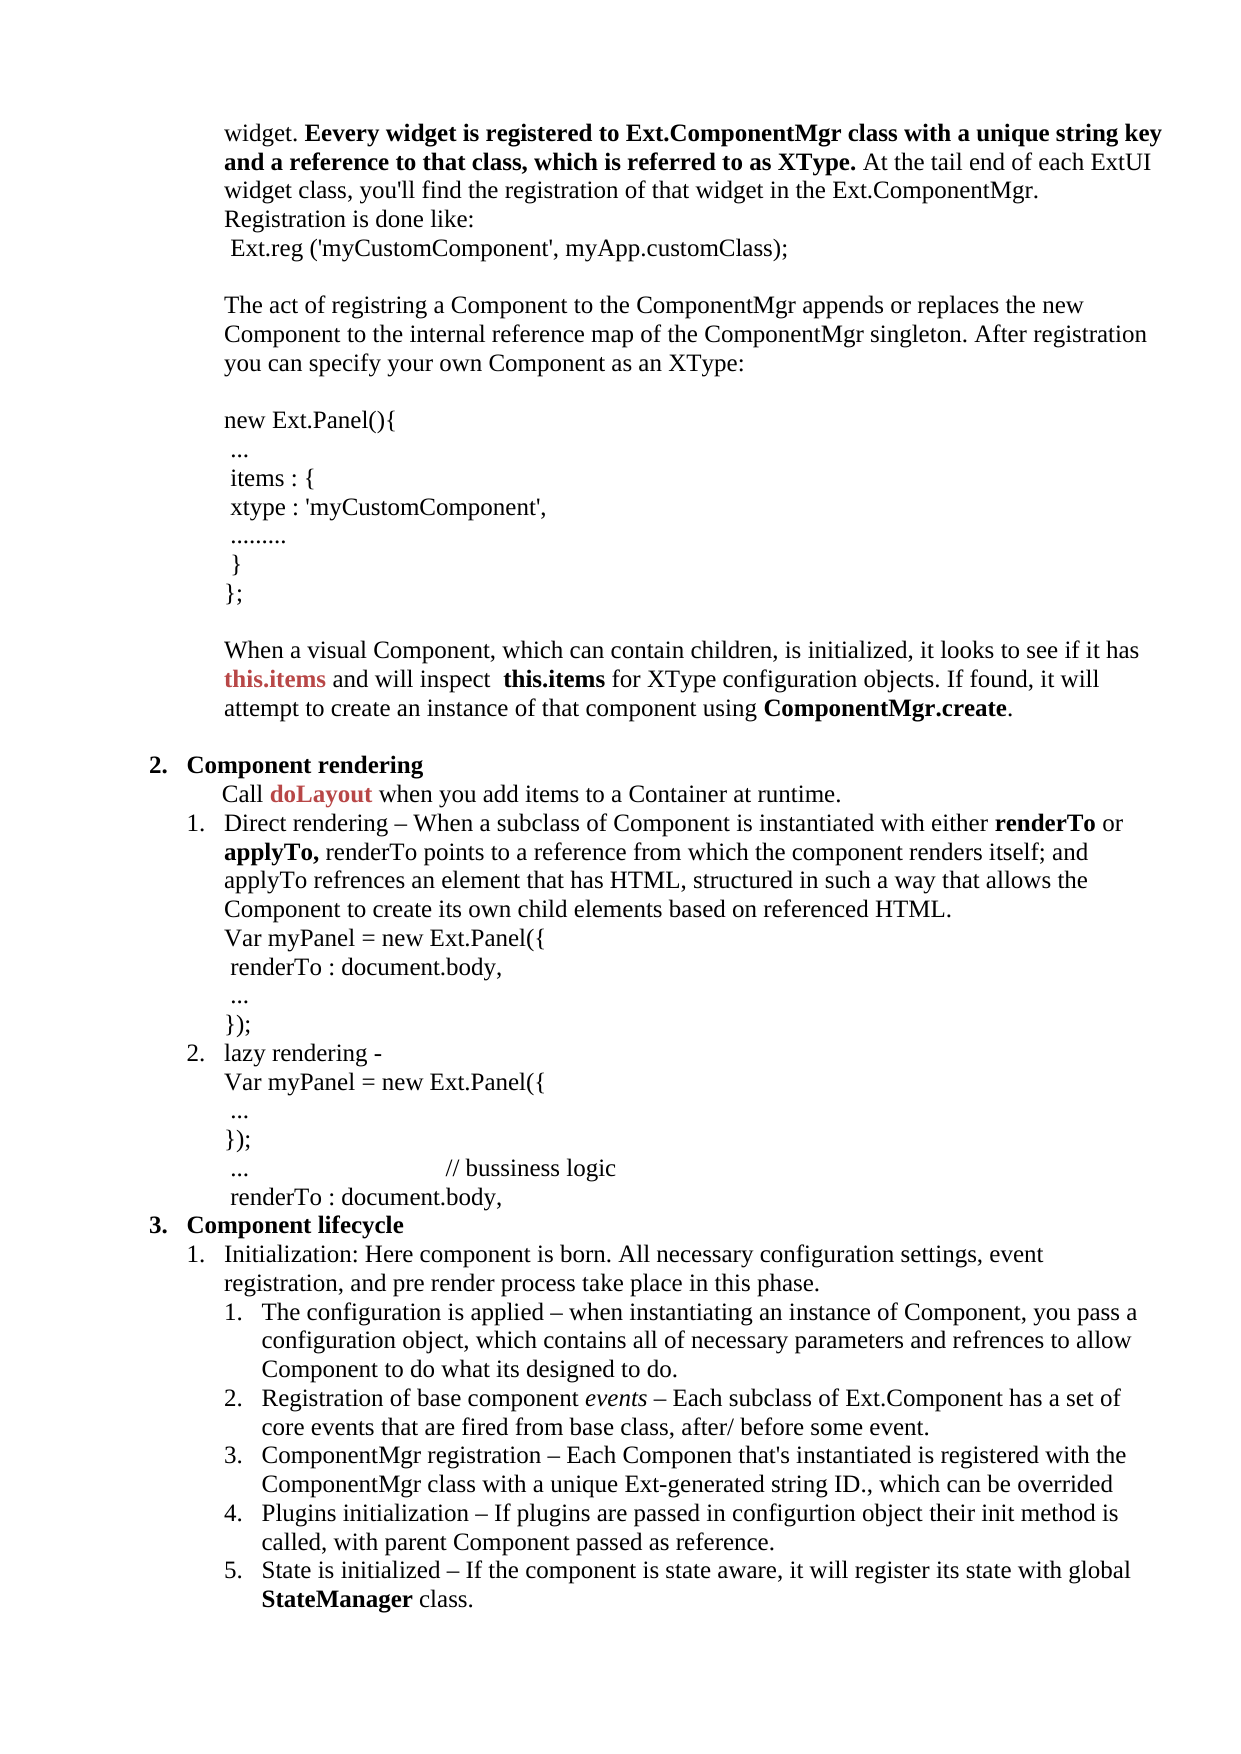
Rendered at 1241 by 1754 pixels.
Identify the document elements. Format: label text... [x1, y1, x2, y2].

list Initialization: Here component is born. All necessary configuration settings, event registration, and pre render process take place in this phase. [186, 1239, 1169, 1297]
list Component lifecycle [149, 1211, 1169, 1239]
list Registration of base component events – Each subclass of Ext.Component has a set of core events that are fired from base class, after/ before some event. [224, 1383, 1169, 1441]
list The configuration is applied – when instantiating an instance of Component, you pass a configuration object, which contains all of necessary parameters and refrences to allow Component to do what its designed to do. [224, 1297, 1169, 1383]
list Component rendering [149, 751, 1169, 779]
text Call doLayout when you add items to a Container at runtime. [74, 779, 1169, 808]
list ComponentMgr registration – Each Componen that's instantiated is registered with the ComponentMgr class with a unique Ext-generated string ID., which can be overrided [224, 1441, 1169, 1498]
list State is initialized – If the component is state aware, it will register its state with global StateManager class. [224, 1556, 1169, 1613]
list Registration is done like: Ext.reg ('myCustomComponent', myApp.customClass); The act of registring a Component to the ComponentMgr appends or replaces the new Component to the internal reference map of the ComponentMgr singleton. After registration you can specify your own Component as an XType: new Ext.Panel(){ ... items : { xtype : 'myCustomComponent', ......... } }; When a visual Component, which can contain children, is initialized, it looks to see if it has this.items and will inspect this.items for XType configuration objects. If found, it will attempt to create an instance of that component using ComponentMgr.create. [186, 204, 1169, 751]
list Direct rendering – When a subclass of Component is instantiated with either renderTo or applyTo, renderTo points to a reference from which the component renders itself; and applyTo refrences an element that has HTML, structured in such a way that allows the Component to create its own child elements based on referenced HTML. Var myPanel = new Ext.Panel({ renderTo : document.body, ... }); [186, 808, 1169, 1038]
list Plugins initialization – If plugins are passed in configurtion object their init method is called, with parent Component passed as reference. [224, 1498, 1169, 1556]
list lazy rendering - Var myPanel = new Ext.Panel({ ... }); ... // bussiness logic renderTo : document.body, [186, 1038, 1169, 1211]
list widget. Eevery widget is registered to Ext.ComponentMgr class with a unique string key and a reference to that class, which is referred to as XType. At the tail end of each ExtUI widget class, you'll find the registration of that widget in the Ext.ComponentMgr. [186, 118, 1169, 204]
